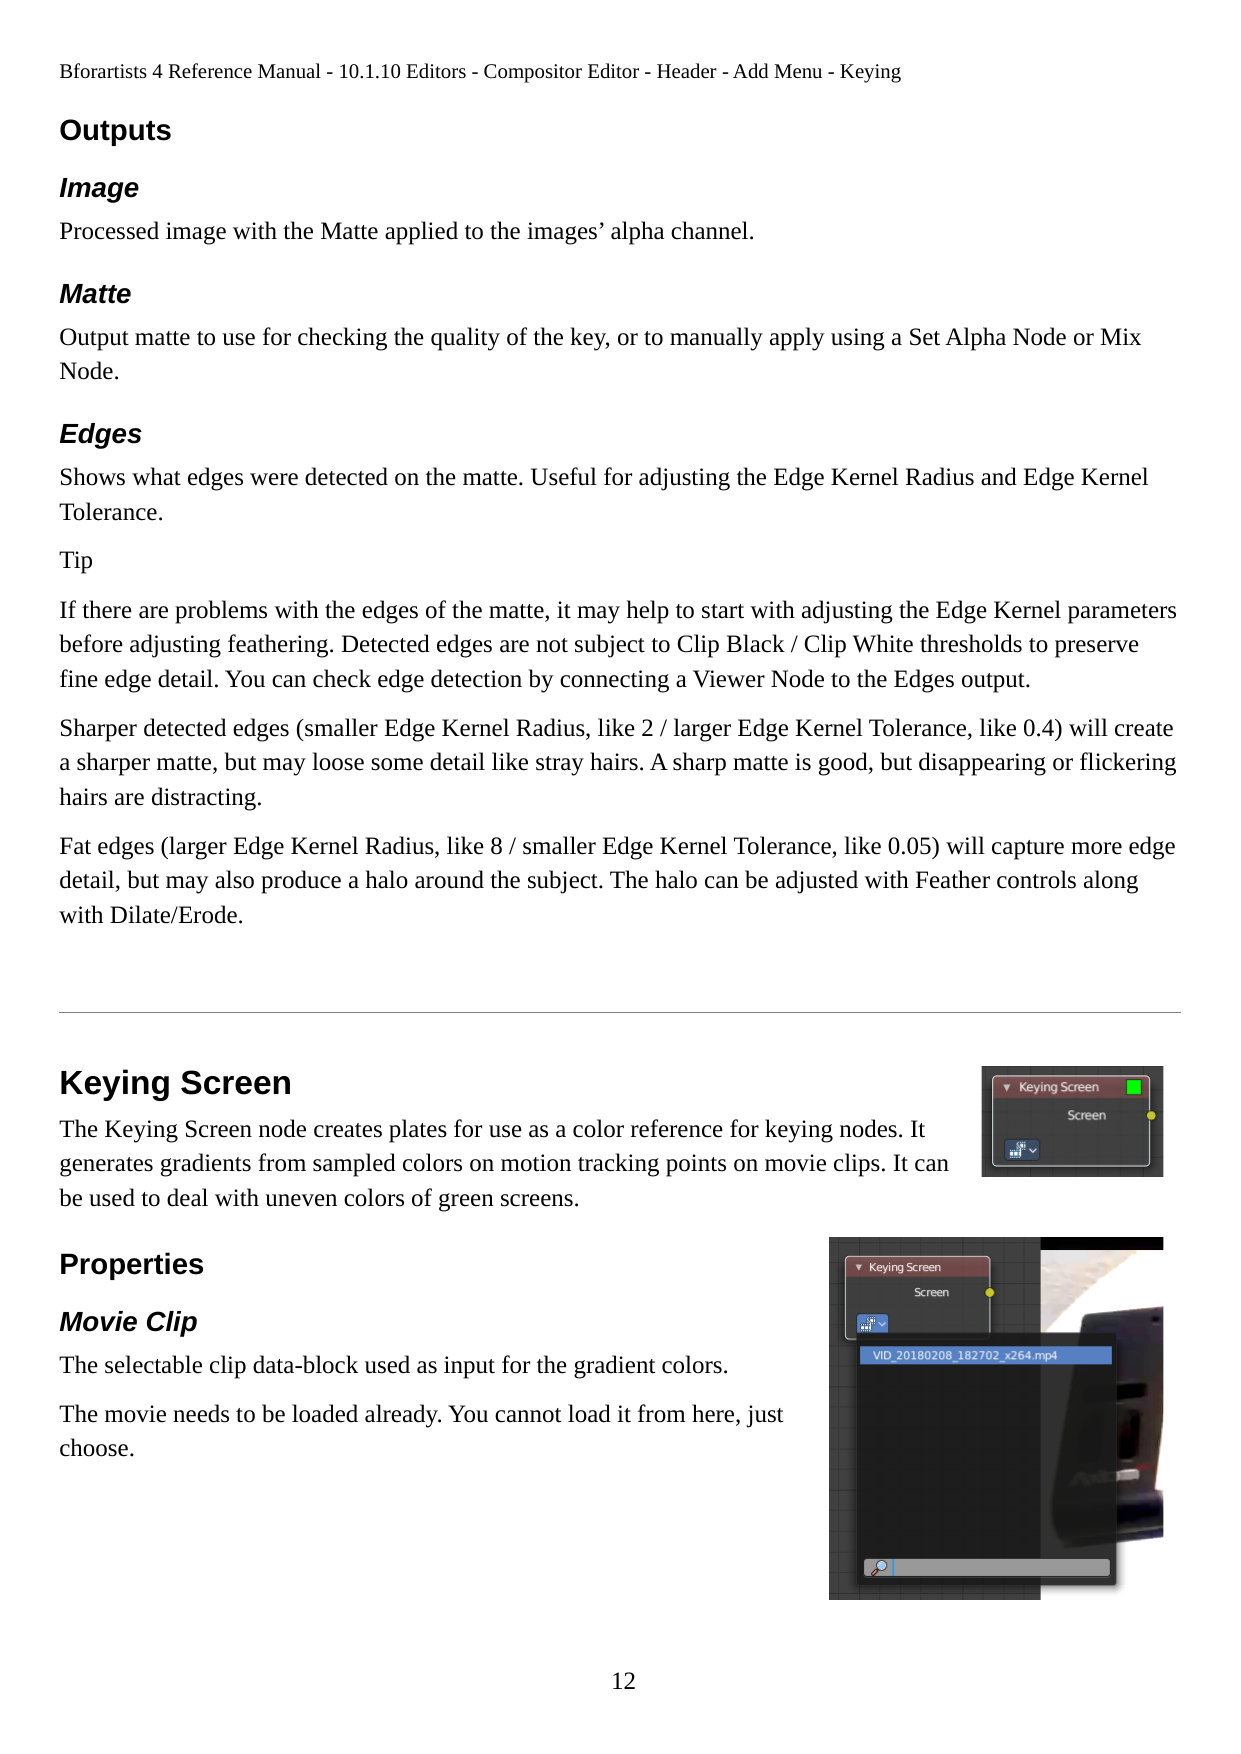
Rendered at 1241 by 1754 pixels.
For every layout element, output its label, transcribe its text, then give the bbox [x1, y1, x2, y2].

subtitle Keying Screen [59, 1063, 1181, 1101]
text Output matte to use for checking the quality of the key, or to manually apply using a Set Alpha Node or Mix Node. [59, 322, 1181, 385]
subtitle Image [59, 171, 1181, 203]
subtitle Properties [59, 1247, 829, 1280]
text Processed image with the Matte applied to the images’ alpha channel. [59, 216, 1181, 244]
text Tip [59, 546, 1181, 574]
subtitle Edges [59, 418, 1181, 449]
text Sharper detected edges (smaller Edge Kernel Radius, like 2 / larger Edge Kernel Tolerance, like 0.4) will create a sharper matte, but may loose some detail like stray hairs. A sharp matte is good, but disappearing or flickering hairs are distracting. [59, 713, 1181, 810]
picture [829, 1237, 1164, 1600]
subtitle Matte [59, 277, 1181, 309]
text Shows what edges were detected on the matte. Useful for adjusting the Edge Kernel Radius and Edge Kernel Tolerance. [59, 462, 1181, 525]
subtitle Movie Clip [59, 1305, 829, 1337]
text The selectable clip data-block used as input for the gradient colors. [59, 1350, 829, 1378]
subtitle Outputs [59, 113, 1181, 146]
text Fat edges (larger Edge Kernel Radius, like 8 / smaller Edge Kernel Tolerance, like 0.05) will capture more edge detail, but may also produce a halo around the subject. The halo can be adjusted with Feather controls along with Dilate/Erode. [59, 831, 1181, 928]
text The Keying Screen node creates plates for use as a color reference for keying nodes. It generates gradients from sampled colors on motion tracking points on movie clips. It can be used to deal with uneven colors of green screens. [59, 1114, 1181, 1212]
subtitle [1164, 1247, 1181, 1280]
picture [981, 1066, 1164, 1177]
text If there are problems with the edges of the matte, it may help to start with adjusting the Edge Kernel parameters before adjusting feathering. Detected edges are not subject to Clip Black / Clip White thresholds to preserve fine edge detail. You can check edge detection by connecting a Viewer Node to the Edges output. [59, 595, 1181, 692]
text The movie needs to be loaded already. You cannot load it from here, just choose. [59, 1399, 829, 1462]
subtitle [1164, 1305, 1181, 1337]
